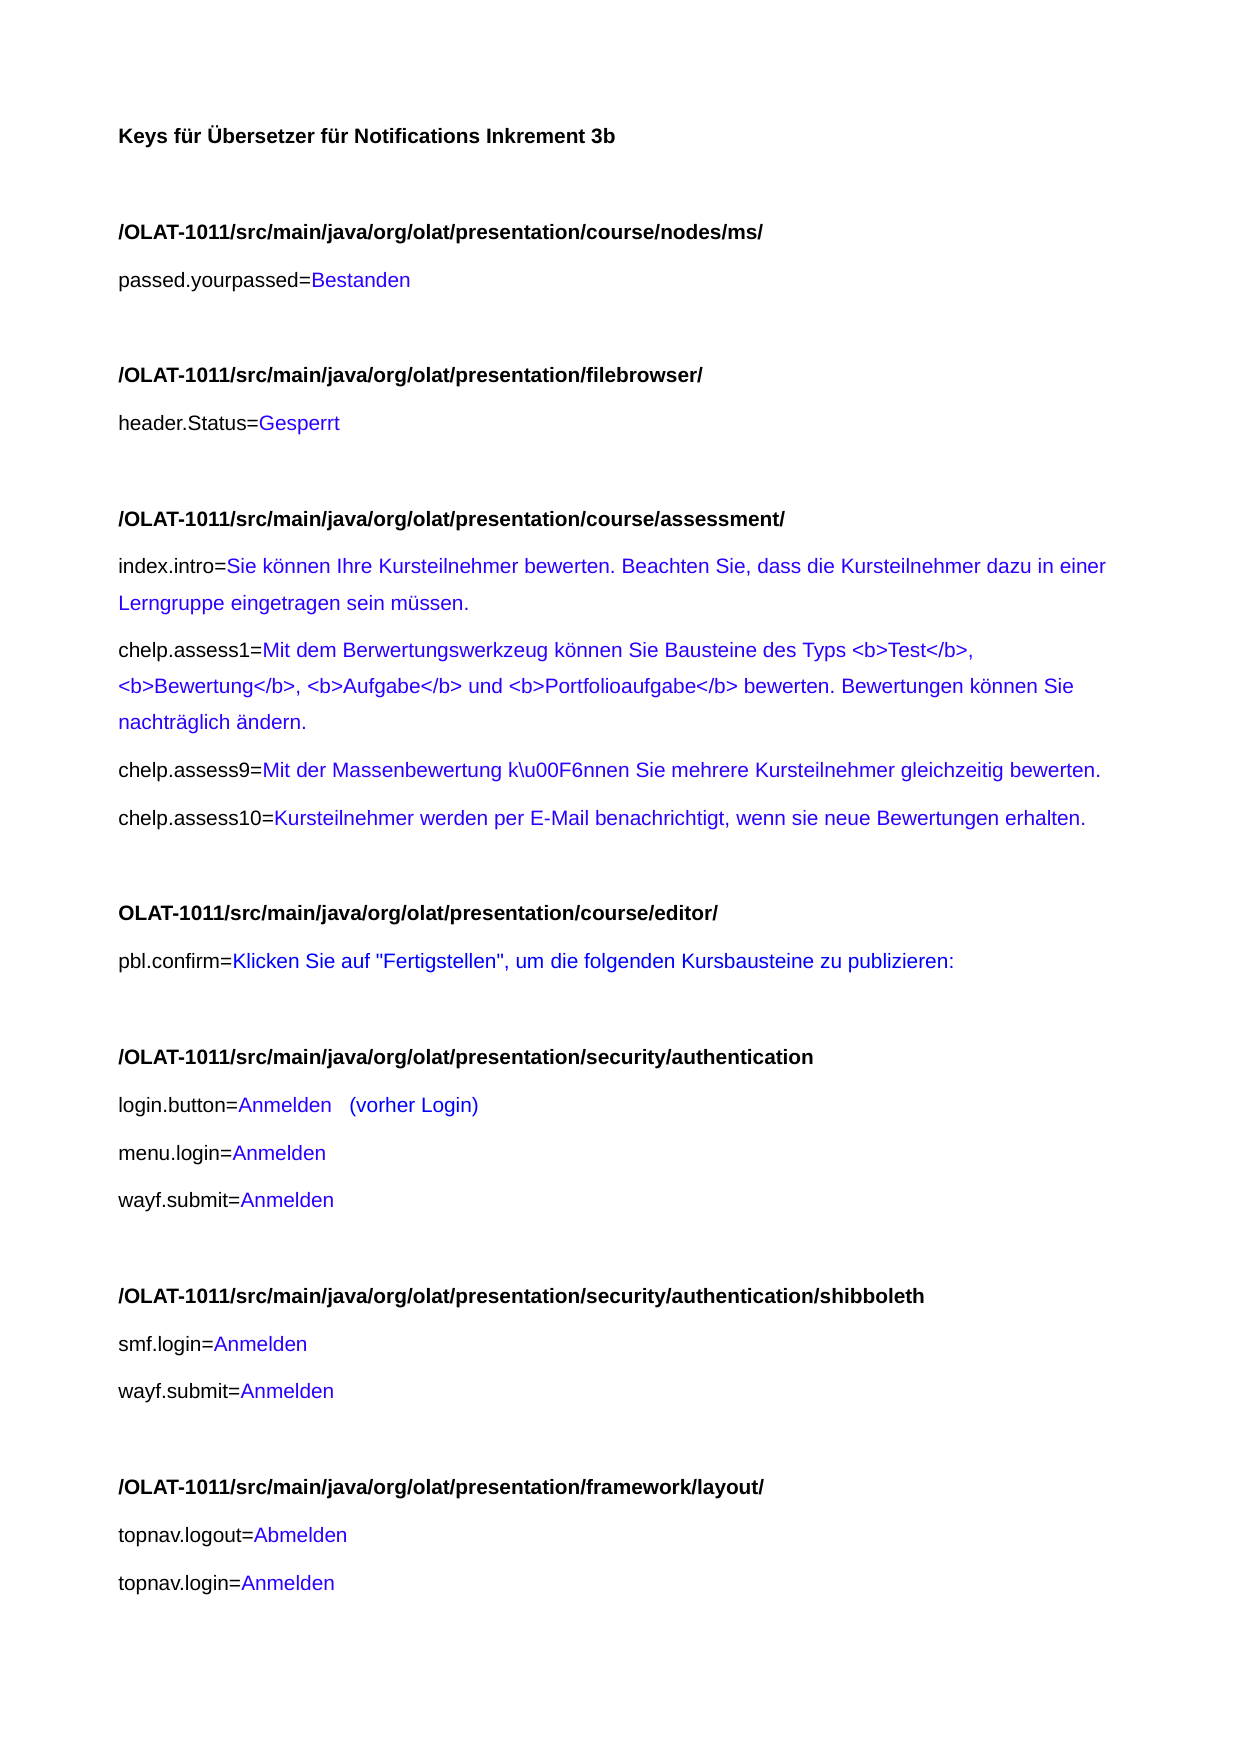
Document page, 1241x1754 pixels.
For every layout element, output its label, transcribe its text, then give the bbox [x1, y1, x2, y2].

text header.Status=Gesperrt [118, 411, 1122, 435]
text chelp.assess9=Mit der Massenbewertung k\u00F6nnen Sie mehrere Kursteilnehmer gleichzeitig bewerten. [118, 758, 1122, 782]
text OLAT-1011/src/main/java/org/olat/presentation/course/editor/ [118, 901, 1122, 925]
text smf.login=Anmelden [118, 1332, 1122, 1356]
text /OLAT-1011/src/main/java/org/olat/presentation/security/authentication/shibboleth [118, 1284, 1122, 1308]
text chelp.assess10=Kursteilnehmer werden per E-Mail benachrichtigt, wenn sie neue Bewertungen erhalten. [118, 806, 1122, 829]
text login.button=Anmelden (vorher Login) [118, 1092, 1122, 1116]
text pbl.confirm=Klicken Sie auf "Fertigstellen", um die folgenden Kursbausteine zu publizieren: [118, 949, 1122, 973]
text wayf.submit=Anmelden [118, 1379, 1122, 1403]
text Keys für Übersetzer für Notifications Inkrement 3b [118, 124, 1122, 148]
text index.intro=Sie können Ihre Kursteilnehmer bewerten. Beachten Sie, dass die Kursteilnehmer dazu in einer Lerngruppe eingetragen sein müssen. [118, 554, 1122, 614]
text topnav.login=Anmelden [118, 1571, 1122, 1594]
text /OLAT-1011/src/main/java/org/olat/presentation/filebrowser/ [118, 363, 1122, 387]
text menu.login=Anmelden [118, 1140, 1122, 1164]
text /OLAT-1011/src/main/java/org/olat/presentation/course/nodes/ms/ [118, 220, 1122, 244]
text topnav.logout=Abmelden [118, 1523, 1122, 1547]
text /OLAT-1011/src/main/java/org/olat/presentation/security/authentication [118, 1045, 1122, 1069]
text chelp.assess1=Mit dem Berwertungswerkzeug können Sie Bausteine des Typs <b>Test</b>, <b>Bewertung</b>, <b>Aufgabe</b> und <b>Portfolioaufgabe</b> bewerten. Bewertungen können Sie nachträglich ändern. [118, 638, 1122, 734]
text /OLAT-1011/src/main/java/org/olat/presentation/framework/layout/ [118, 1475, 1122, 1499]
text wayf.submit=Anmelden [118, 1188, 1122, 1212]
text passed.yourpassed=Bestanden [118, 267, 1122, 291]
text /OLAT-1011/src/main/java/org/olat/presentation/course/assessment/ [118, 507, 1122, 531]
